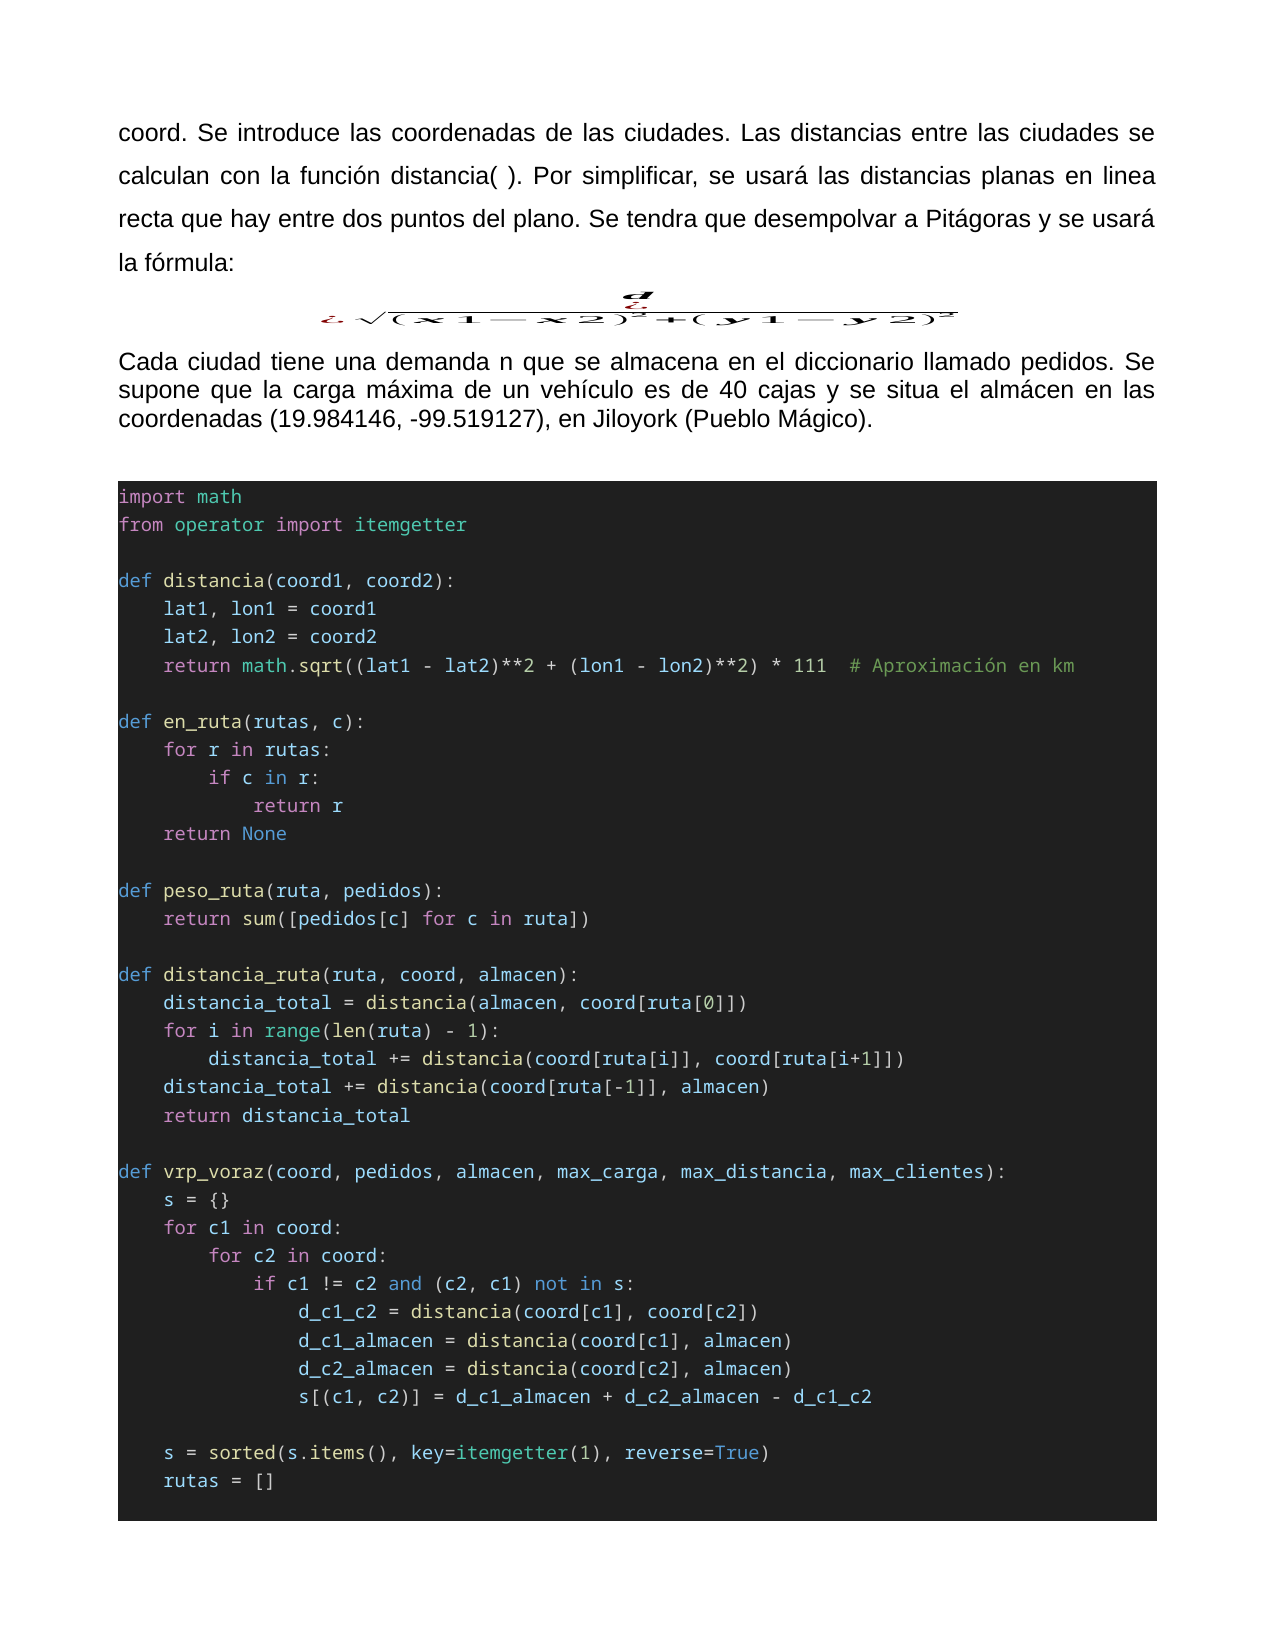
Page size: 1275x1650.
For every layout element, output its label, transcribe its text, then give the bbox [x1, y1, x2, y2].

text distancia_total += distancia(coord[ruta[i]], coord[ruta[i+1]]) [118, 1043, 1157, 1071]
text for i in range(len(ruta) - 1): [118, 1015, 1157, 1043]
text def vrp_voraz(coord, pedidos, almacen, max_carga, max_distancia, max_clientes): [118, 1156, 1157, 1184]
text d_c2_almacen = distancia(coord[c2], almacen) [118, 1352, 1157, 1381]
text lat1, lon1 = coord1 [118, 593, 1157, 621]
text from operator import itemgetter [118, 509, 1157, 537]
text s = sorted(s.items(), key=itemgetter(1), reverse=True) [118, 1437, 1157, 1465]
text s[(c1, c2)] = d_c1_almacen + d_c2_almacen - d_c1_c2 [118, 1381, 1157, 1409]
text for r in rutas: [118, 734, 1157, 762]
text lat2, lon2 = coord2 [118, 621, 1157, 649]
text return sum([pedidos[c] for c in ruta]) [118, 902, 1157, 931]
text if c1 != c2 and (c2, c1) not in s: [118, 1268, 1157, 1296]
text d_c1_c2 = distancia(coord[c1], coord[c2]) [118, 1296, 1157, 1324]
text coord. Se introduce las coordenadas de las ciudades. Las distancias entre las ciudades se calculan con la función distancia( ). Por simplificar, se usará las distancias planas en linea recta que hay entre dos puntos del plano. Se tendra que desempolvar a Pitágoras y se usará la fórmula: [118, 118, 1157, 276]
text for c1 in coord: [118, 1212, 1157, 1240]
text rutas = [] [118, 1465, 1157, 1493]
text for c2 in coord: [118, 1240, 1157, 1268]
text def distancia_ruta(ruta, coord, almacen): [118, 959, 1157, 987]
text d_c1_almacen = distancia(coord[c1], almacen) [118, 1324, 1157, 1352]
text return math.sqrt((lat1 - lat2)**2 + (lon1 - lon2)**2) * 111 # Aproximación en km [118, 649, 1157, 677]
text s = {} [118, 1184, 1157, 1212]
text if c in r: [118, 762, 1157, 790]
text distancia_total += distancia(coord[ruta[-1]], almacen) [118, 1071, 1157, 1099]
text distancia_total = distancia(almacen, coord[ruta[0]]) [118, 987, 1157, 1015]
text return distancia_total [118, 1099, 1157, 1127]
text def peso_ruta(ruta, pedidos): [118, 874, 1157, 902]
text return r [118, 790, 1157, 818]
text return None [118, 818, 1157, 846]
text def en_ruta(rutas, c): [118, 706, 1157, 734]
text def distancia(coord1, coord2): [118, 565, 1157, 593]
subtitle Cada ciudad tiene una demanda n que se almacena en el diccionario llamado pedidos. Se supone que la carga máxima de un vehículo es de 40 cajas y se situa el almácen en las coordenadas (19.984146, -99.519127), en Jiloyork (Pueblo Mágico). [118, 347, 1157, 433]
text import math [118, 481, 1157, 509]
